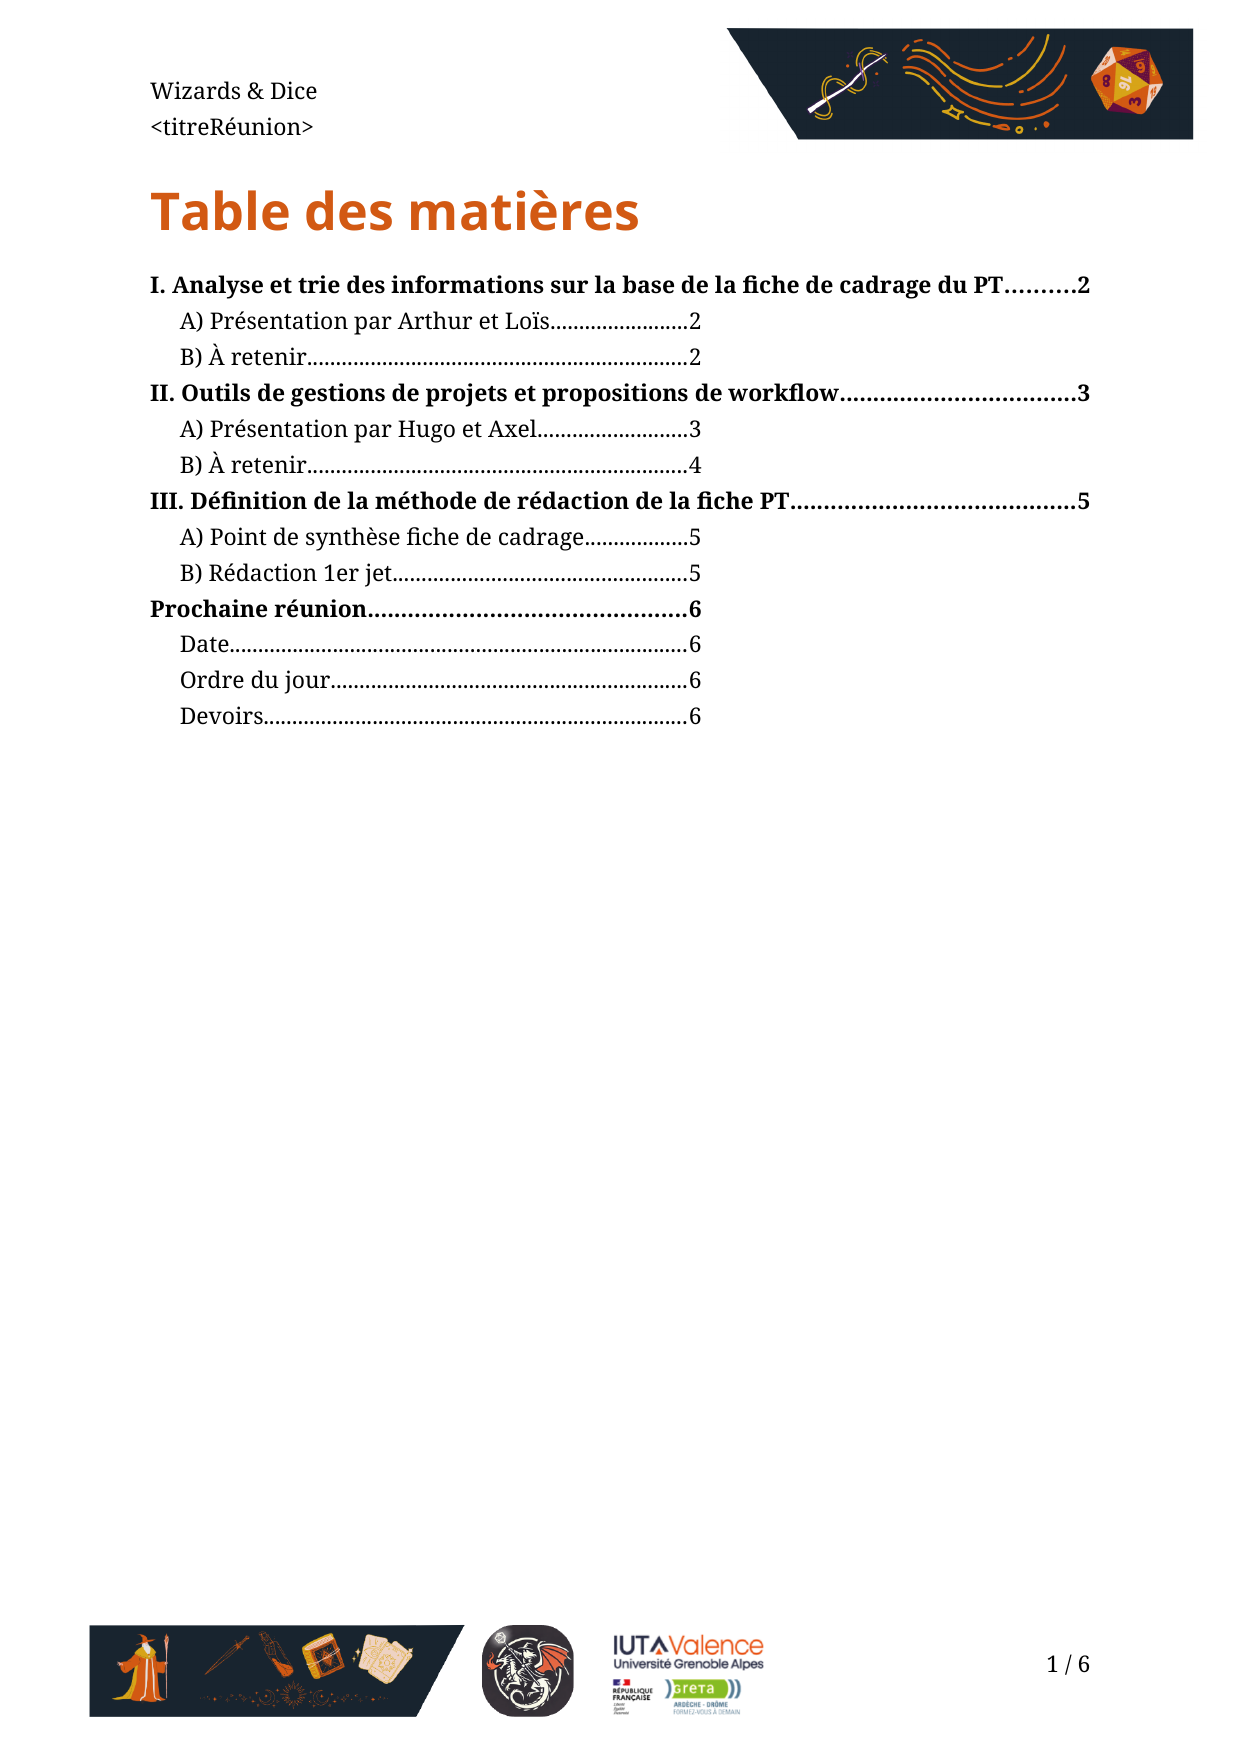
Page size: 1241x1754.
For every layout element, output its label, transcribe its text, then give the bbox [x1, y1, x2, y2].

text B) À retenir 4 [179, 449, 1090, 480]
text III. Définition de la méthode de rédaction de la fiche PT 5 [150, 485, 1090, 516]
text A) Présentation par Arthur et Loïs 2 [179, 305, 1090, 336]
picture [81, 1614, 788, 1726]
text A) Présentation par Hugo et Axel 3 [179, 413, 1090, 444]
text B) À retenir 2 [179, 341, 1090, 372]
text II. Outils de gestions de projets et propositions de workflow 3 [150, 377, 1090, 408]
text I. Analyse et trie des informations sur la base de la fiche de cadrage du PT 2 [150, 269, 1090, 300]
subtitle Table des matières [150, 175, 1090, 246]
text Prochaine réunion 6 [150, 592, 1090, 624]
text Devoirs 6 [179, 700, 1090, 732]
text A) Point de synthèse fiche de cadrage 5 [179, 521, 1090, 552]
text Ordre du jour 6 [179, 664, 1090, 696]
text B) Rédaction 1er jet 5 [179, 557, 1090, 588]
text Date 6 [179, 628, 1090, 660]
picture [720, 18, 1208, 153]
